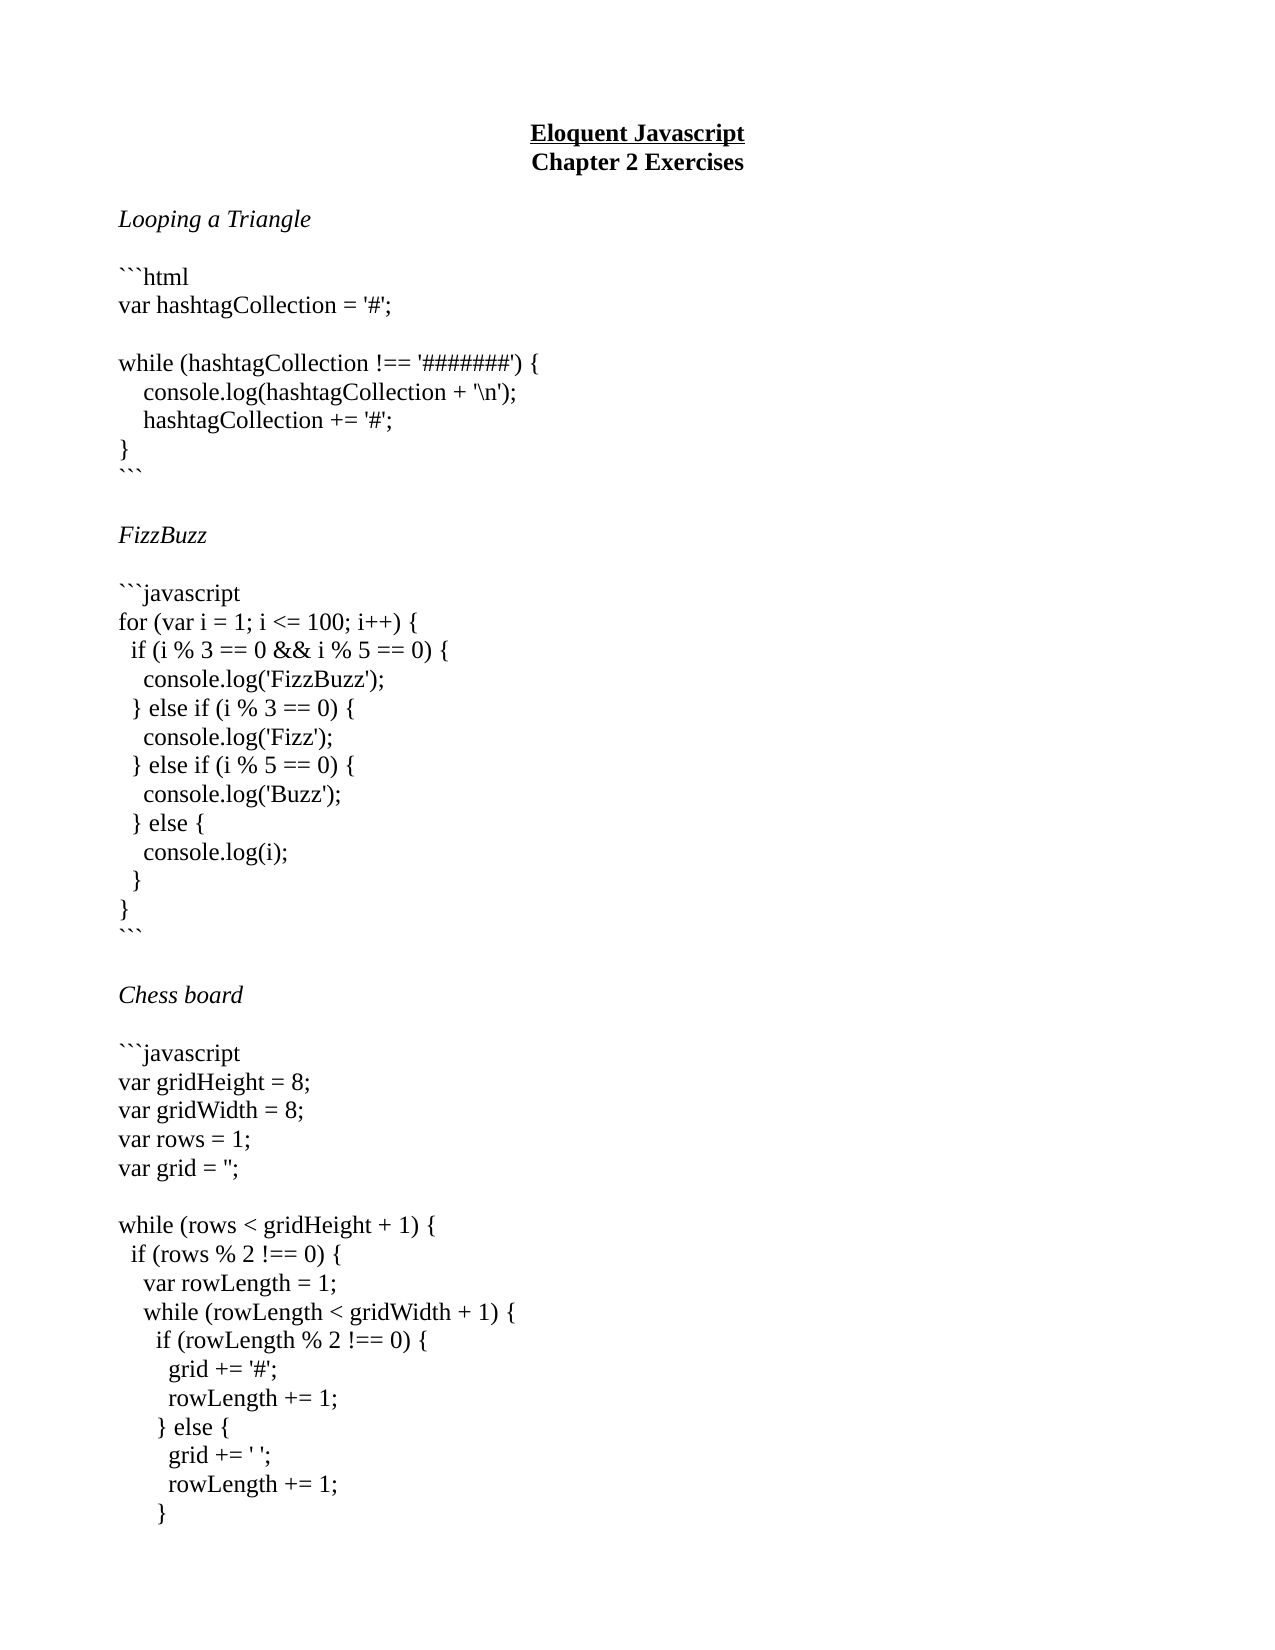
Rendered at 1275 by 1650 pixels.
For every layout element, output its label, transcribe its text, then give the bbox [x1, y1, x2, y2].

text while (hashtagCollection !== '#######') { [118, 348, 1157, 377]
text ```html [118, 262, 1157, 291]
text Looping a Triangle [118, 204, 1157, 233]
text rowLength += 1; [118, 1469, 1157, 1498]
text console.log(i); [118, 837, 1157, 866]
text for (var i = 1; i <= 100; i++) { [118, 607, 1157, 636]
text } else { [118, 808, 1157, 837]
text ``` [118, 923, 1157, 952]
text } [118, 894, 1157, 923]
text if (rows % 2 !== 0) { [118, 1239, 1157, 1268]
text Eloquent Javascript [118, 118, 1157, 147]
text var grid = ''; [118, 1153, 1157, 1182]
text hashtagCollection += '#'; [118, 406, 1157, 434]
text grid += ' '; [118, 1441, 1157, 1469]
text FizzBuzz [118, 521, 1157, 549]
text var gridWidth = 8; [118, 1096, 1157, 1124]
text var rowLength = 1; [118, 1268, 1157, 1297]
text while (rows < gridHeight + 1) { [118, 1211, 1157, 1239]
text if (i % 3 == 0 && i % 5 == 0) { [118, 636, 1157, 664]
text } [118, 866, 1157, 894]
text console.log('Buzz'); [118, 779, 1157, 808]
text console.log(hashtagCollection + '\n'); [118, 377, 1157, 406]
text } else if (i % 5 == 0) { [118, 751, 1157, 779]
text } else if (i % 3 == 0) { [118, 693, 1157, 722]
text Chess board [118, 981, 1157, 1009]
text ```javascript [118, 578, 1157, 607]
text } else { [118, 1412, 1157, 1441]
text grid += '#'; [118, 1354, 1157, 1383]
text Chapter 2 Exercises [118, 147, 1157, 176]
text while (rowLength < gridWidth + 1) { [118, 1297, 1157, 1326]
text var hashtagCollection = '#'; [118, 291, 1157, 319]
text var gridHeight = 8; [118, 1067, 1157, 1096]
text console.log('Fizz'); [118, 722, 1157, 751]
text } [118, 1498, 1157, 1527]
text } [118, 434, 1157, 463]
text rowLength += 1; [118, 1383, 1157, 1412]
text if (rowLength % 2 !== 0) { [118, 1326, 1157, 1354]
text ``` [118, 463, 1157, 492]
text var rows = 1; [118, 1124, 1157, 1153]
text console.log('FizzBuzz'); [118, 664, 1157, 693]
text ```javascript [118, 1038, 1157, 1067]
